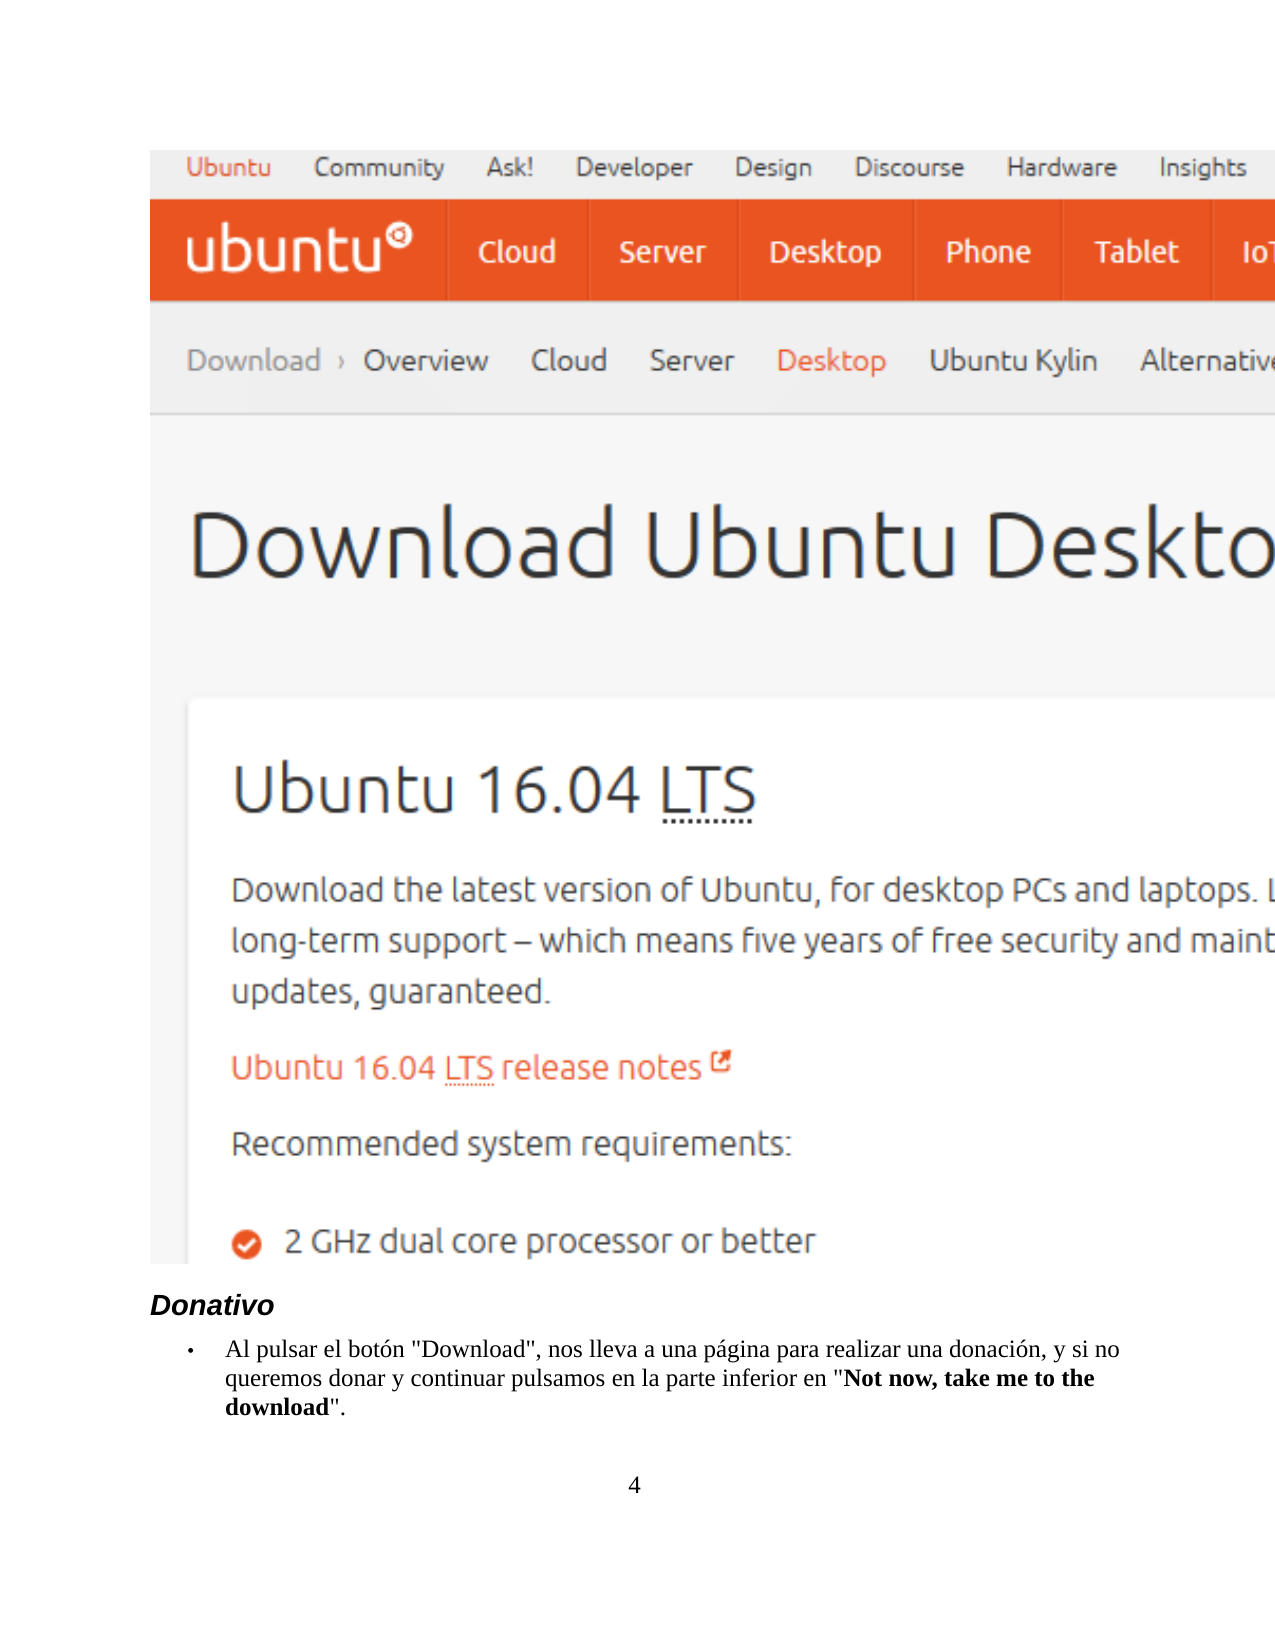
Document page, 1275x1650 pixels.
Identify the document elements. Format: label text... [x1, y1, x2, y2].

picture [150, 150, 1275, 1264]
list Al pulsar el botón "Download", nos lleva a una página para realizar una donación, y si no queremos donar y continuar pulsamos en la parte inferior en "Not now, take me to the download". [187, 1334, 1125, 1421]
subtitle Donativo [150, 1288, 1125, 1322]
